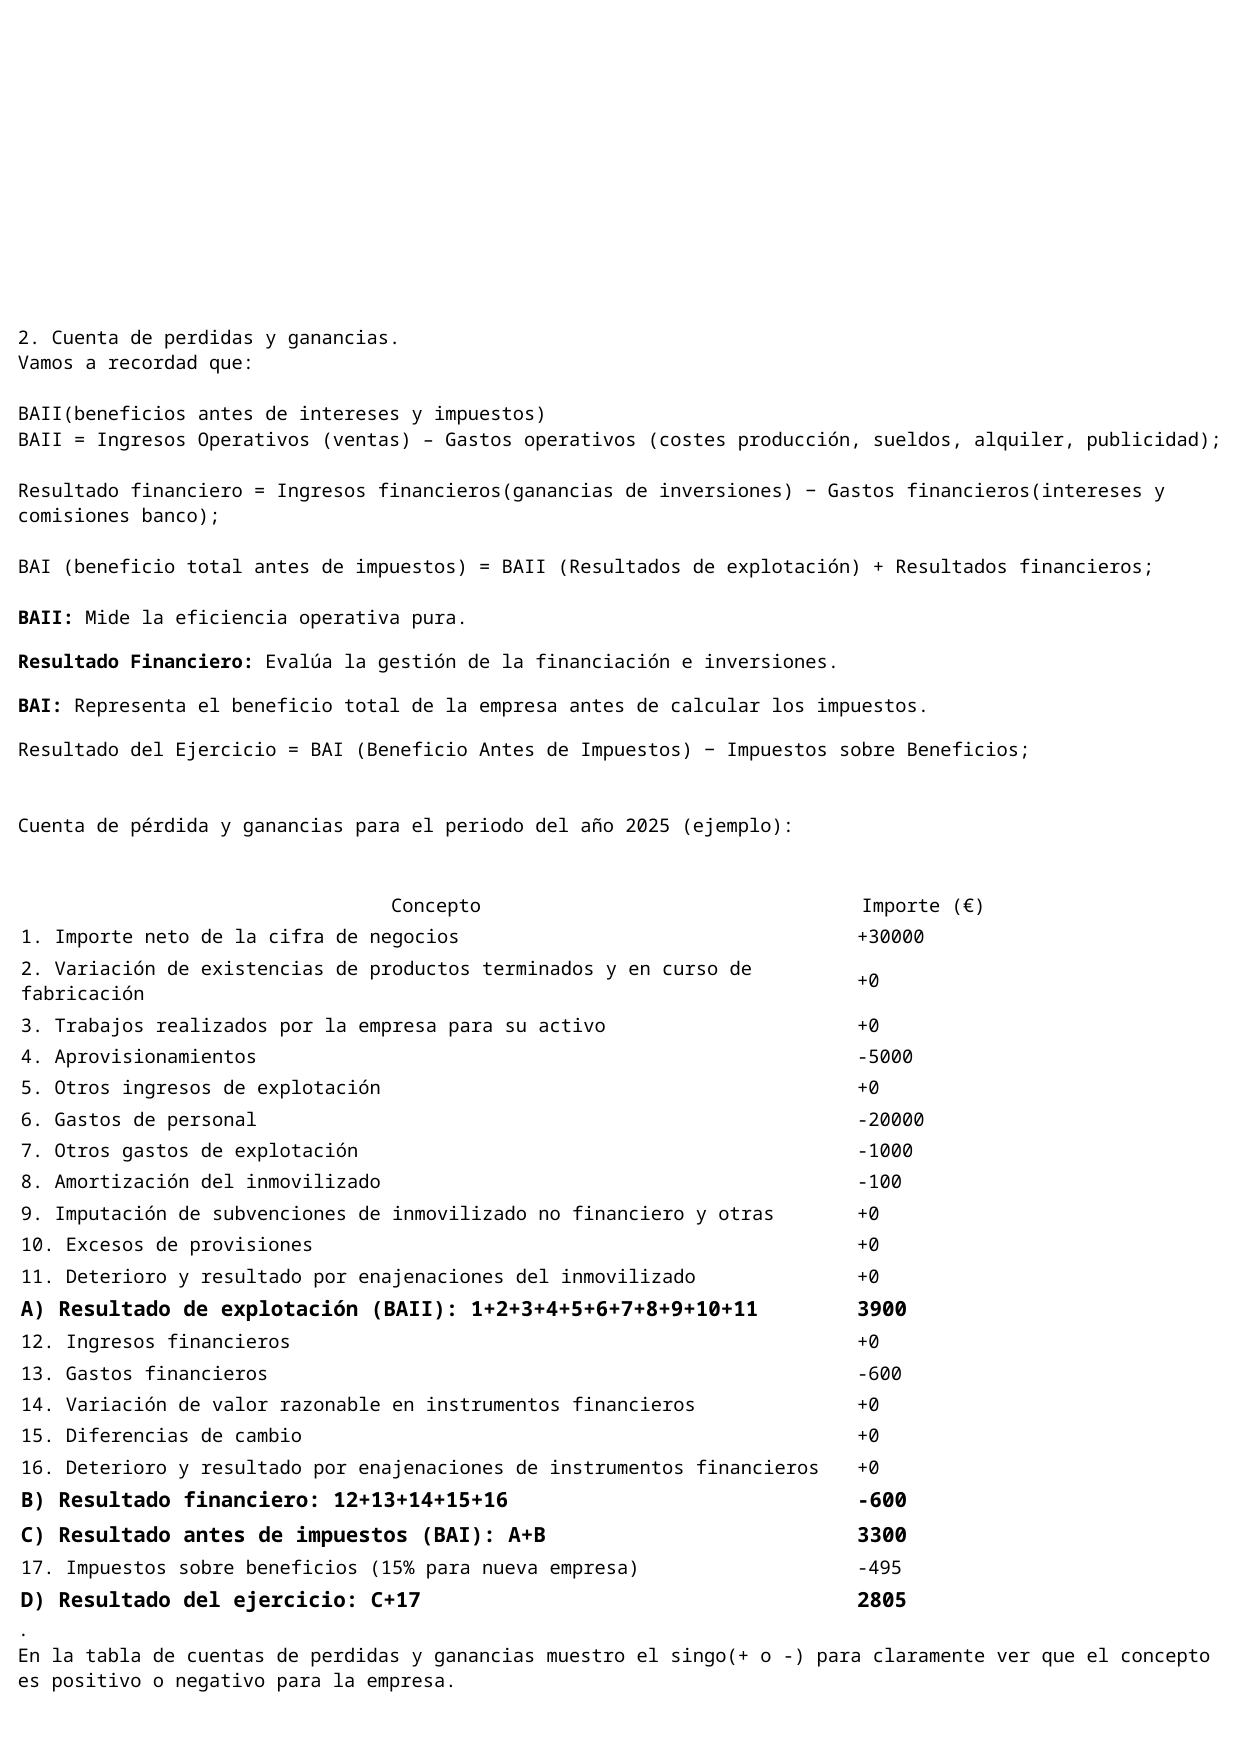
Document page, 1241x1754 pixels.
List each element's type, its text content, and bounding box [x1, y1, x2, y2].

table_cell 3. Trabajos realizados por la empresa para su activo [18, 1009, 854, 1040]
table_cell 8. Amortización del inmovilizado [18, 1166, 854, 1197]
table_cell D) Resultado del ejercicio: C+17 [18, 1583, 854, 1617]
table_cell +0 [854, 1197, 992, 1228]
text BAII(beneficios antes de intereses y impuestos) [18, 401, 1222, 426]
text BAII: Mide la eficiencia operativa pura. [18, 605, 1222, 630]
table_header Importe (€) [854, 889, 992, 921]
table_cell 4. Aprovisionamientos [18, 1040, 854, 1072]
table_cell 2805 [854, 1583, 992, 1617]
table_cell +0 [854, 1229, 992, 1260]
table_cell +0 [854, 1260, 992, 1292]
table_cell -600 [854, 1483, 992, 1517]
text BAI: Representa el beneficio total de la empresa antes de calcular los impuestos. [18, 692, 1222, 718]
table_cell C) Resultado antes de impuestos (BAI): A+B [18, 1517, 854, 1551]
text BAI (beneficio total antes de impuestos) = BAII (Resultados de explotación) + Resultados financieros; [18, 554, 1222, 579]
text Resultado financiero = Ingresos financieros(ganancias de inversiones) − Gastos financieros(intereses y comisiones banco); [18, 477, 1222, 528]
table_cell 6. Gastos de personal [18, 1103, 854, 1134]
table_cell +0 [854, 1420, 992, 1451]
table_cell 5. Otros ingresos de explotación [18, 1072, 854, 1103]
table_header Concepto [18, 889, 854, 921]
table_cell -495 [854, 1551, 992, 1582]
table_cell 12. Ingresos financieros [18, 1326, 854, 1357]
table_cell 3900 [854, 1292, 992, 1326]
table_cell 13. Gastos financieros [18, 1357, 854, 1388]
table_cell 14. Variación de valor razonable en instrumentos financieros [18, 1389, 854, 1420]
table_cell 7. Otros gastos de explotación [18, 1134, 854, 1166]
table_cell -5000 [854, 1040, 992, 1072]
table_cell +0 [854, 1389, 992, 1420]
table_cell -20000 [854, 1103, 992, 1134]
text Resultado Financiero: Evalúa la gestión de la financiación e inversiones. [18, 648, 1222, 674]
table_cell 17. Impuestos sobre beneficios (15% para nueva empresa) [18, 1551, 854, 1582]
table_cell -600 [854, 1357, 992, 1388]
table_cell +0 [854, 1451, 992, 1483]
table_cell 11. Deterioro y resultado por enajenaciones del inmovilizado [18, 1260, 854, 1292]
table_cell 1. Importe neto de la cifra de negocios [18, 921, 854, 952]
table_cell +0 [854, 1072, 992, 1103]
table_cell -1000 [854, 1134, 992, 1166]
text 2. Cuenta de perdidas y ganancias. [18, 324, 1222, 349]
text Resultado del Ejercicio = BAI (Beneficio Antes de Impuestos) − Impuestos sobre Beneficios; [18, 736, 1222, 762]
table_cell +0 [854, 1326, 992, 1357]
text Cuenta de pérdida y ganancias para el periodo del año 2025 (ejemplo): [18, 813, 1222, 838]
table_cell B) Resultado financiero: 12+13+14+15+16 [18, 1483, 854, 1517]
table_cell 15. Diferencias de cambio [18, 1420, 854, 1451]
text . [18, 1617, 1222, 1642]
text BAII = Ingresos Operativos (ventas) – Gastos operativos (costes producción, sueldos, alquiler, publicidad); [18, 426, 1222, 452]
table_cell +0 [854, 1009, 992, 1040]
table_cell 2. Variación de existencias de productos terminados y en curso de fabricación [18, 952, 854, 1009]
table_cell +0 [854, 952, 992, 1009]
table_cell 3300 [854, 1517, 992, 1551]
table_cell 10. Excesos de provisiones [18, 1229, 854, 1260]
table_cell +30000 [854, 921, 992, 952]
table_cell 9. Imputación de subvenciones de inmovilizado no financiero y otras [18, 1197, 854, 1228]
table_cell 16. Deterioro y resultado por enajenaciones de instrumentos financieros [18, 1451, 854, 1483]
table_cell -100 [854, 1166, 992, 1197]
text Vamos a recordad que: [18, 349, 1222, 375]
text En la tabla de cuentas de perdidas y ganancias muestro el singo(+ o -) para claramente ver que el concepto es positivo o negativo para la empresa. [18, 1642, 1222, 1693]
table_cell A) Resultado de explotación (BAII): 1+2+3+4+5+6+7+8+9+10+11 [18, 1292, 854, 1326]
